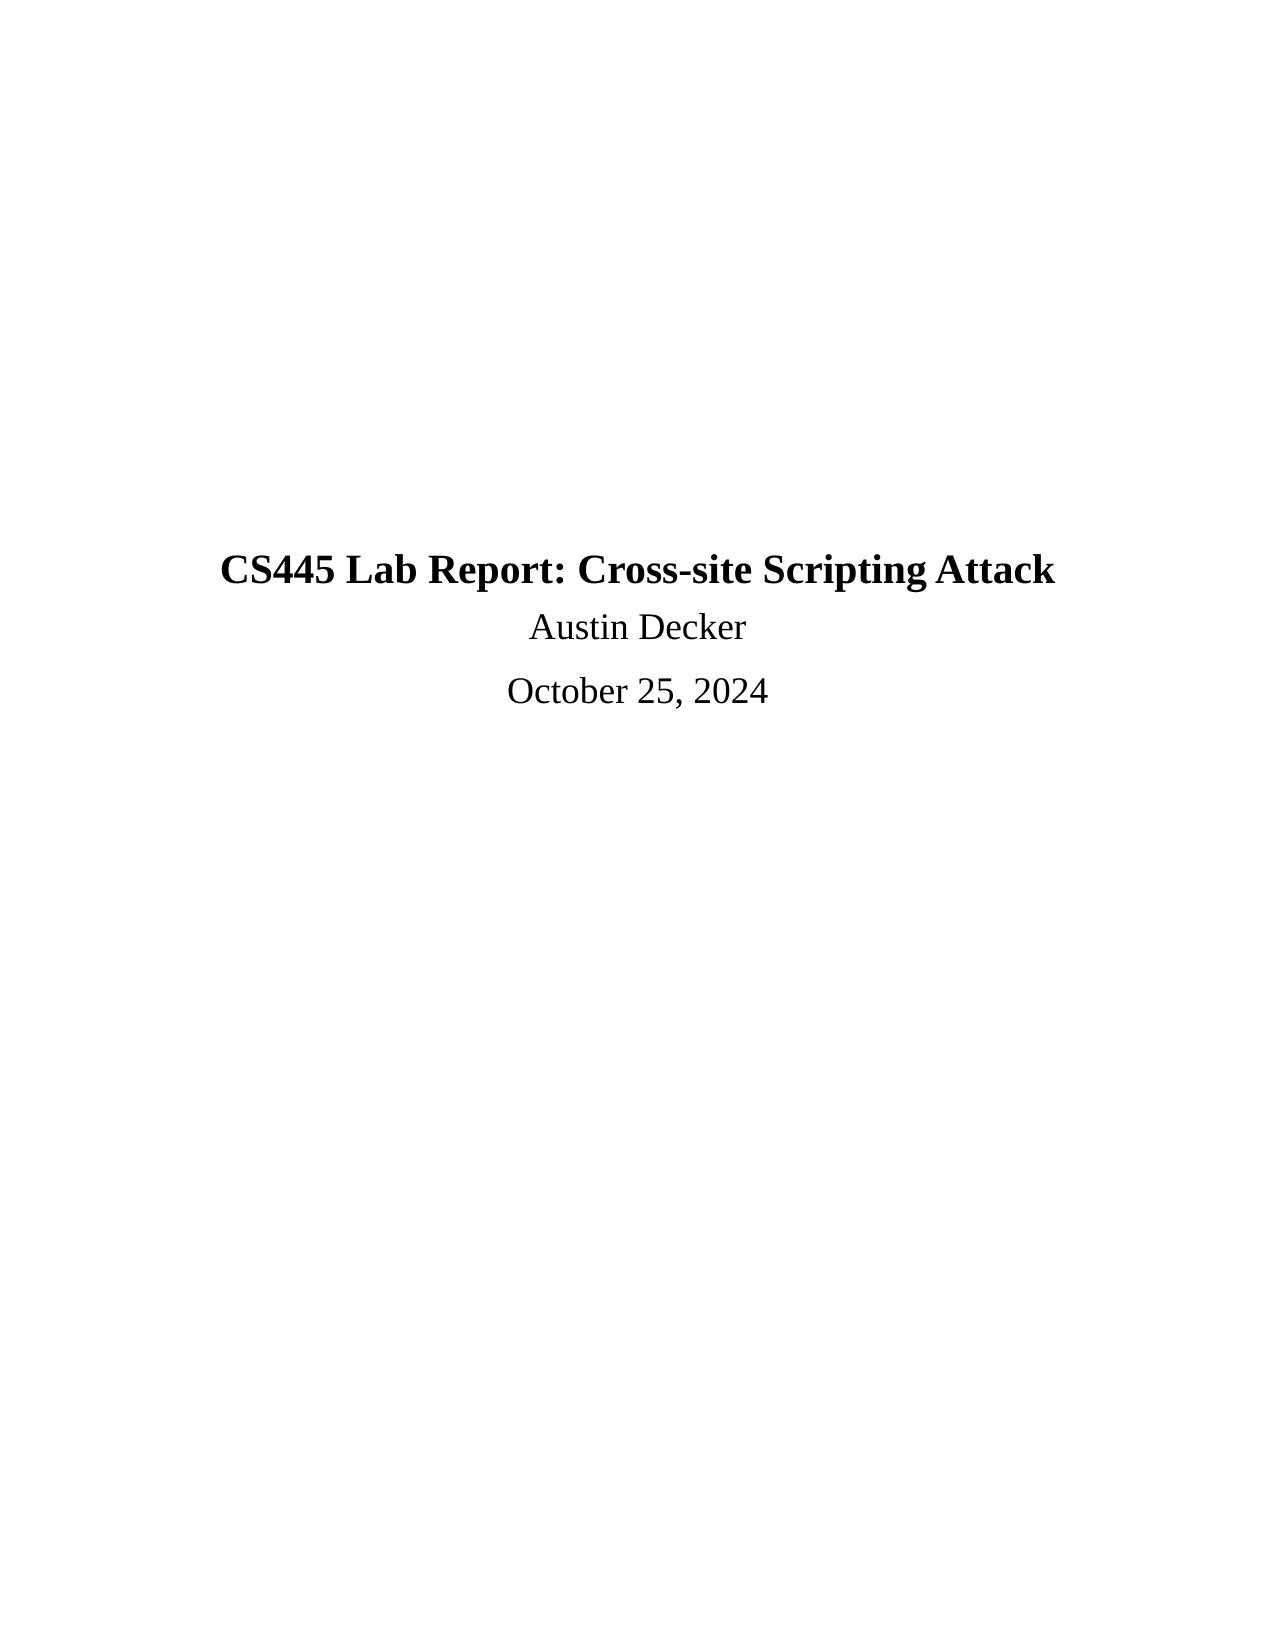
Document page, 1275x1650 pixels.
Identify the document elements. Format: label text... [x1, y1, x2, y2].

text Austin Decker [118, 604, 1157, 648]
text October 25, 2024 [118, 669, 1157, 712]
title CS445 Lab Report: Cross-site Scripting Attack [118, 544, 1157, 592]
